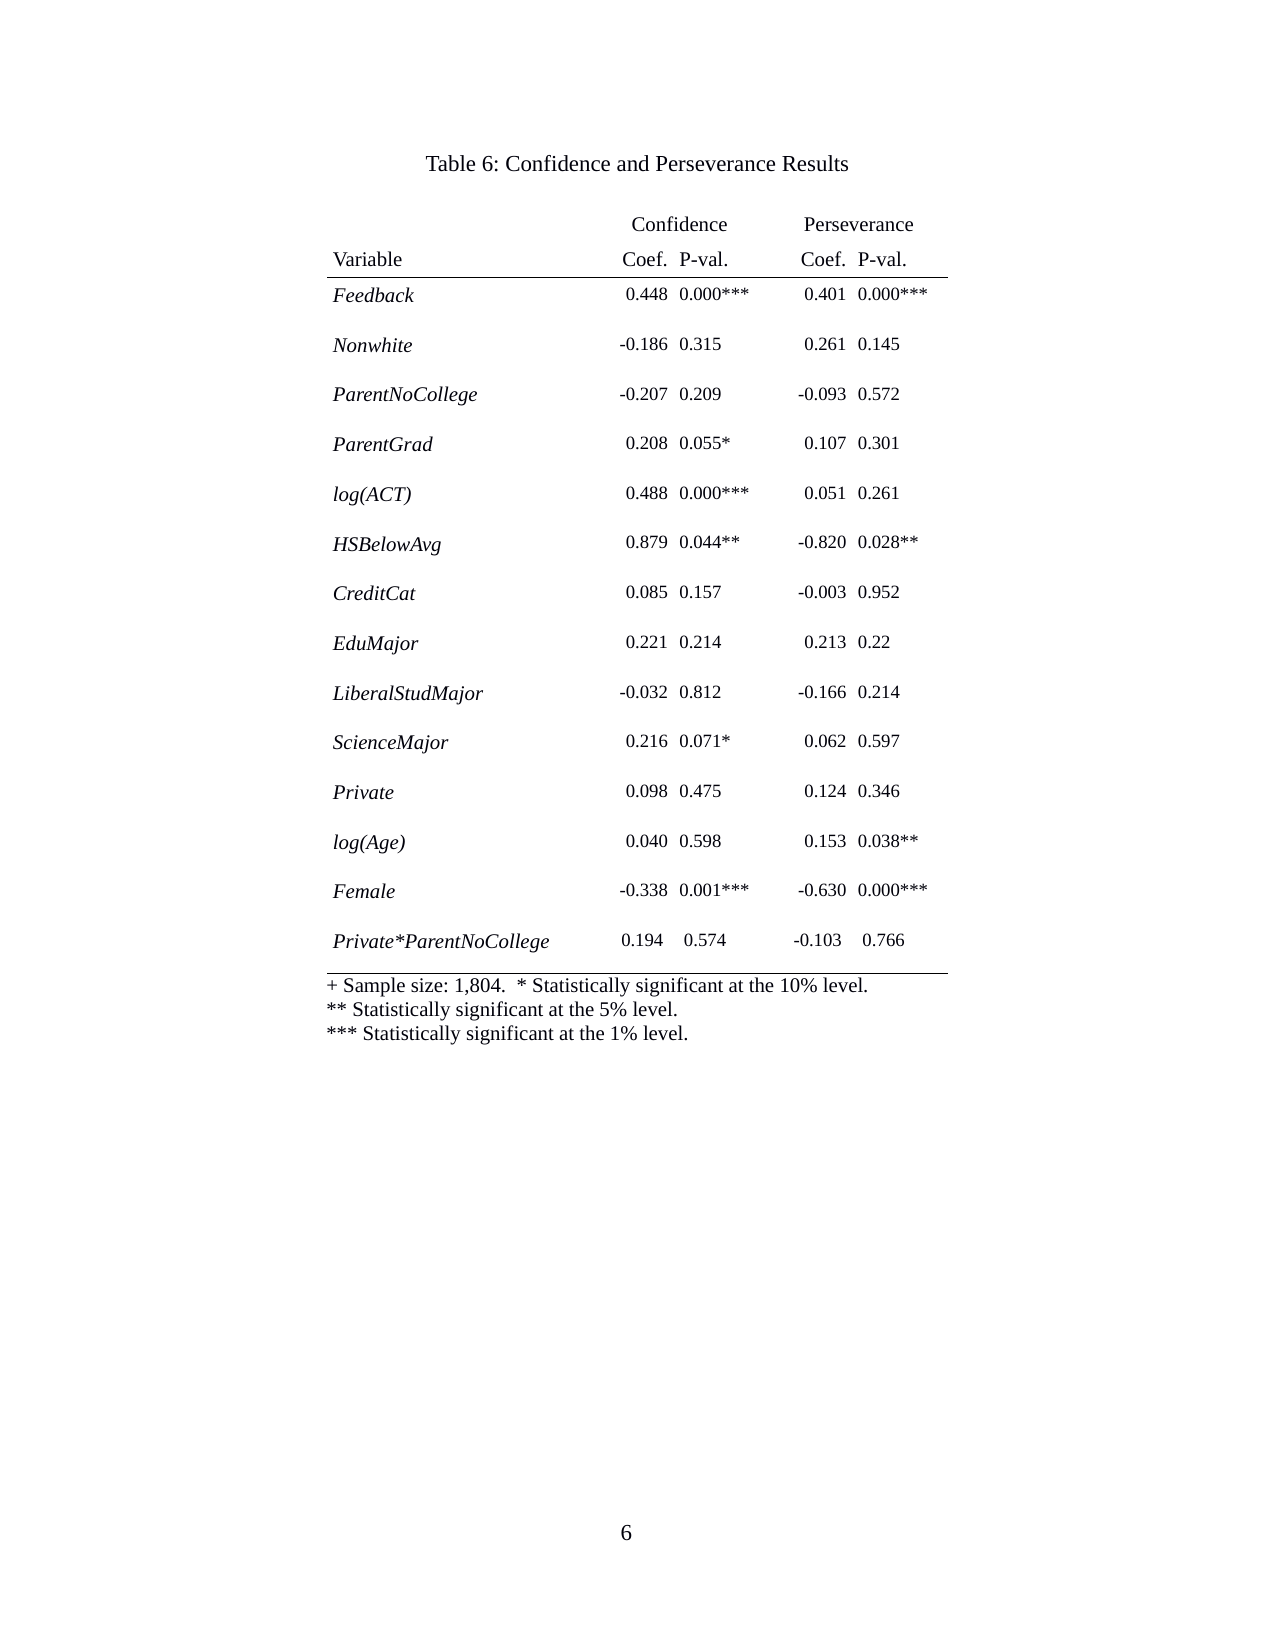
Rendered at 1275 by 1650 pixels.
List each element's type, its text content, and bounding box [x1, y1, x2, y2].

table_cell Variable [327, 242, 589, 277]
table_cell 0.221 [590, 625, 673, 675]
table_cell log(ACT) [327, 476, 589, 526]
table_cell Private*ParentNoCollege [327, 923, 589, 973]
table_cell 0.448 [590, 278, 673, 327]
table_header Perseverance [769, 206, 948, 242]
table_cell ParentNoCollege [327, 377, 589, 426]
table_cell 0.346 [852, 774, 948, 824]
table_cell log(Age) [327, 824, 589, 873]
text + Sample size: 1,804. * Statistically significant at the 10% level. [150, 973, 1125, 997]
table_cell ScienceMajor [327, 725, 589, 774]
table_cell 0.216 [590, 725, 673, 774]
table_cell 0.475 [674, 774, 769, 824]
table_cell 0.214 [674, 625, 769, 675]
table_header Confidence [590, 206, 769, 242]
table_cell LiberalStudMajor [327, 675, 589, 724]
table_cell 0.051 [769, 476, 852, 526]
table_cell 0.22 [852, 625, 948, 675]
table_cell Feedback [327, 278, 589, 327]
table_cell 0.572 [852, 377, 948, 426]
table_cell 0.261 [852, 476, 948, 526]
table_cell -0.166 [769, 675, 852, 724]
table_cell -0.186 [590, 327, 673, 377]
table_cell Female [327, 874, 589, 923]
table_cell 0.028** [852, 526, 948, 575]
table_cell -0.103 [769, 923, 852, 973]
table_cell 0.766 [852, 923, 948, 973]
table_cell -0.207 [590, 377, 673, 426]
text ** Statistically significant at the 5% level. [150, 997, 1125, 1021]
table_cell 0.062 [769, 725, 852, 774]
table_cell 0.000*** [674, 476, 769, 526]
table_cell Private [327, 774, 589, 824]
table_cell 0.208 [590, 426, 673, 476]
table_cell 0.085 [590, 575, 673, 625]
text Table 6: Confidence and Perseverance Results [150, 150, 1125, 176]
table_cell 0.145 [852, 327, 948, 377]
table_cell Nonwhite [327, 327, 589, 377]
table_cell -0.003 [769, 575, 852, 625]
table_cell 0.209 [674, 377, 769, 426]
table_cell 0.597 [852, 725, 948, 774]
table_cell -0.630 [769, 874, 852, 923]
table_cell 0.071* [674, 725, 769, 774]
table_cell 0.000*** [852, 278, 948, 327]
table_cell -0.820 [769, 526, 852, 575]
table_cell 0.044** [674, 526, 769, 575]
table_cell 0.213 [769, 625, 852, 675]
table_cell 0.488 [590, 476, 673, 526]
table_cell 0.261 [769, 327, 852, 377]
table_cell 0.315 [674, 327, 769, 377]
table_cell -0.338 [590, 874, 673, 923]
table_cell HSBelowAvg [327, 526, 589, 575]
table_cell EduMajor [327, 625, 589, 675]
table_cell 0.001*** [674, 874, 769, 923]
table_cell 0.124 [769, 774, 852, 824]
table_header [327, 206, 589, 242]
table_cell 0.812 [674, 675, 769, 724]
table_cell 0.401 [769, 278, 852, 327]
table_cell 0.598 [674, 824, 769, 873]
table_cell 0.879 [590, 526, 673, 575]
table_cell P-val. [674, 242, 769, 277]
table_cell Coef. [590, 242, 673, 277]
table_cell 0.194 [590, 923, 673, 973]
table_cell 0.040 [590, 824, 673, 873]
table_cell 0.574 [674, 923, 769, 973]
table_cell 0.038** [852, 824, 948, 873]
table_cell 0.301 [852, 426, 948, 476]
table_cell -0.032 [590, 675, 673, 724]
table_cell 0.107 [769, 426, 852, 476]
table_cell Coef. [769, 242, 852, 277]
table_cell 0.000*** [674, 278, 769, 327]
table_cell CreditCat [327, 575, 589, 625]
table_cell 0.000*** [852, 874, 948, 923]
table_cell 0.214 [852, 675, 948, 724]
table_cell -0.093 [769, 377, 852, 426]
table_cell P-val. [852, 242, 948, 277]
table_cell 0.952 [852, 575, 948, 625]
table_cell ParentGrad [327, 426, 589, 476]
table_cell 0.055* [674, 426, 769, 476]
table_cell 0.157 [674, 575, 769, 625]
text *** Statistically significant at the 1% level. [150, 1021, 1125, 1045]
table_cell 0.098 [590, 774, 673, 824]
table_cell 0.153 [769, 824, 852, 873]
